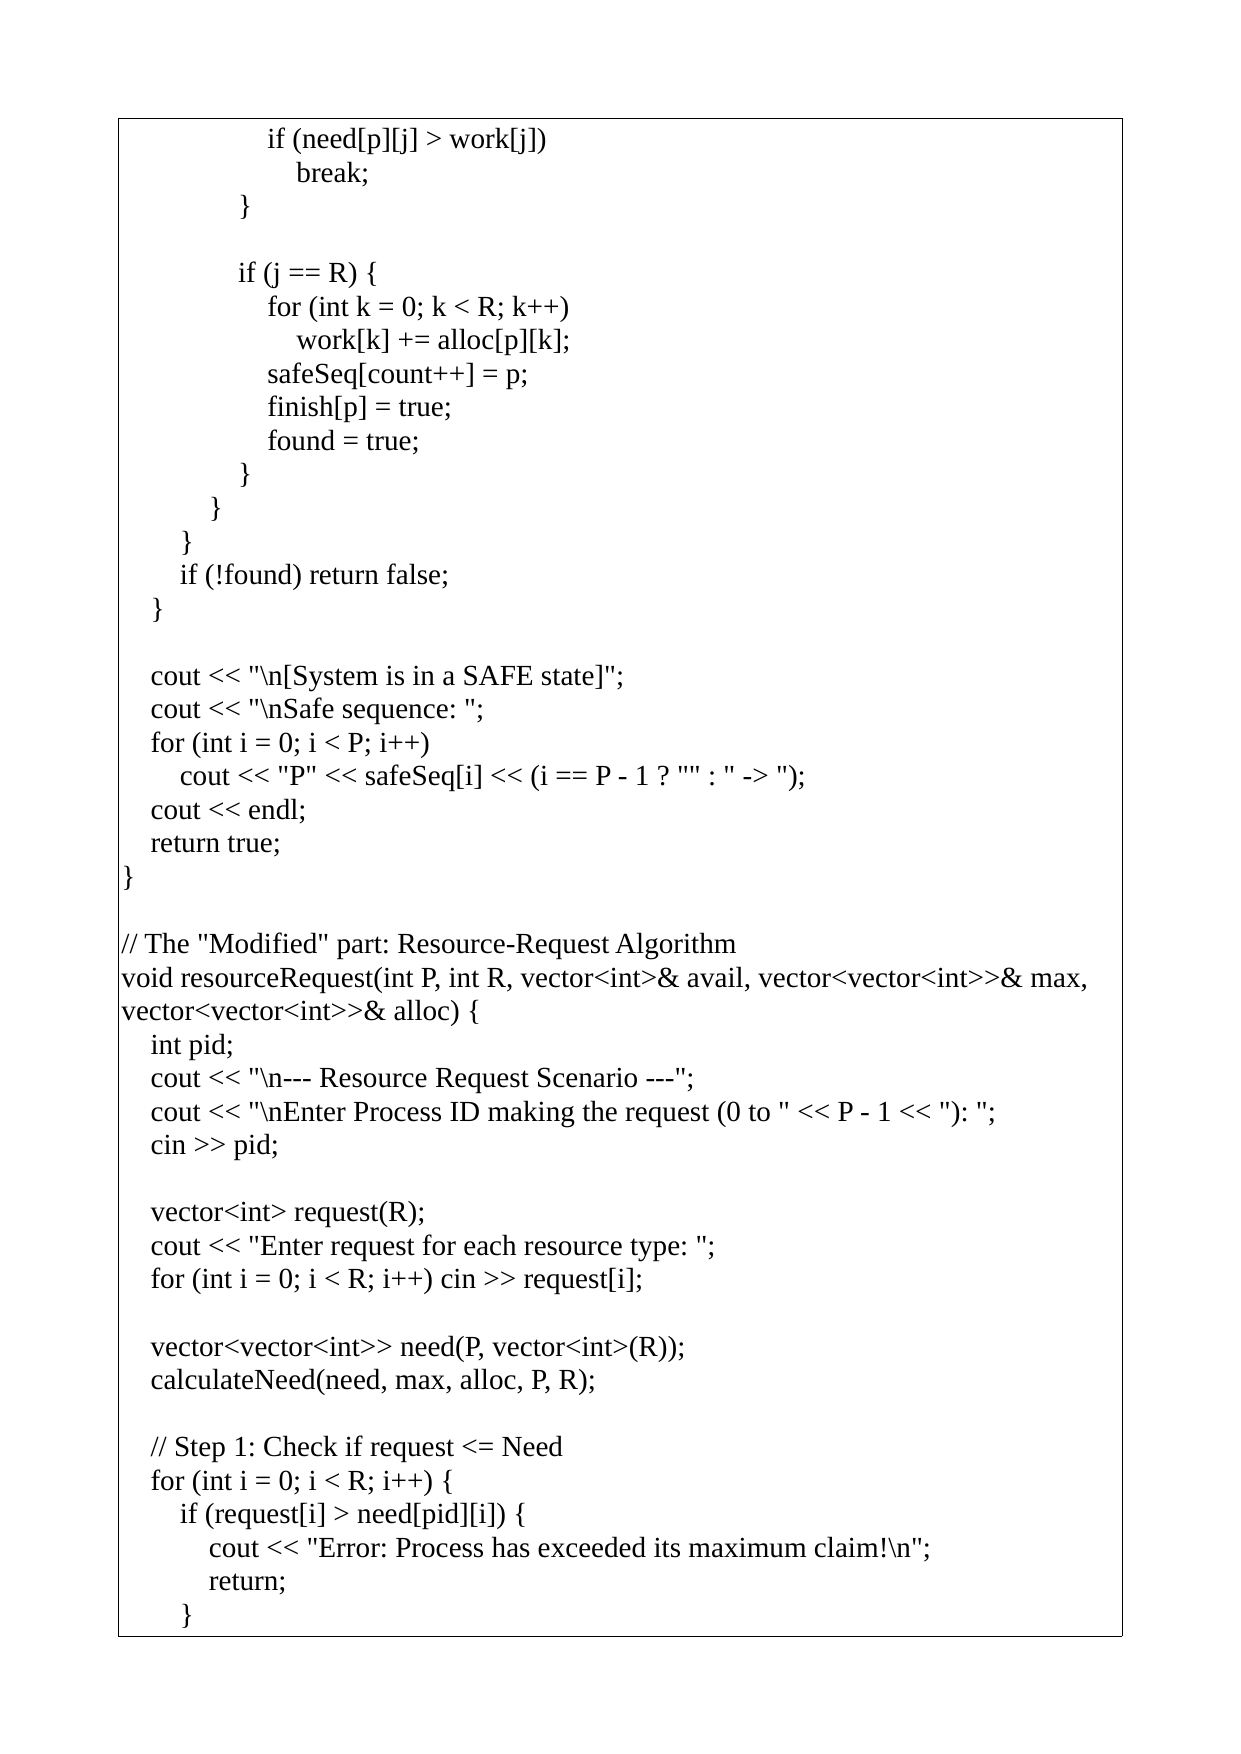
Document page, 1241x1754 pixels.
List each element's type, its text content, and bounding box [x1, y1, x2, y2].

text } [121, 1597, 1119, 1631]
text found = true; [121, 423, 1119, 457]
text work[k] += alloc[p][k]; [121, 322, 1119, 356]
text cout << "Enter request for each resource type: "; [121, 1228, 1119, 1262]
text void resourceRequest(int P, int R, vector<int>& avail, vector<vector<int>>& max, vector<vector<int>>& alloc) { [121, 960, 1119, 1027]
text } [121, 591, 1119, 624]
text calculateNeed(need, max, alloc, P, R); [121, 1362, 1119, 1396]
text for (int i = 0; i < P; i++) [121, 725, 1119, 758]
text } [121, 490, 1119, 524]
text vector<vector<int>> need(P, vector<int>(R)); [121, 1329, 1119, 1362]
text // The "Modified" part: Resource-Request Algorithm [121, 926, 1119, 960]
text cout << "Error: Process has exceeded its maximum claim!\n"; [121, 1530, 1119, 1563]
text if (request[i] > need[pid][i]) { [121, 1496, 1119, 1530]
text } [121, 188, 1119, 222]
text cout << "\nSafe sequence: "; [121, 691, 1119, 725]
text if (!found) return false; [121, 557, 1119, 591]
text cout << "P" << safeSeq[i] << (i == P - 1 ? "" : " -> "); [121, 758, 1119, 792]
text finish[p] = true; [121, 389, 1119, 423]
text for (int i = 0; i < R; i++) cin >> request[i]; [121, 1262, 1119, 1295]
text if (need[p][j] > work[j]) [121, 121, 1119, 155]
text return; [121, 1563, 1119, 1597]
text for (int i = 0; i < R; i++) { [121, 1463, 1119, 1496]
text for (int k = 0; k < R; k++) [121, 289, 1119, 322]
text safeSeq[count++] = p; [121, 356, 1119, 389]
text cout << endl; [121, 792, 1119, 826]
text int pid; [121, 1027, 1119, 1060]
text cout << "\n[System is in a SAFE state]"; [121, 658, 1119, 691]
text cout << "\nEnter Process ID making the request (0 to " << P - 1 << "): "; [121, 1094, 1119, 1127]
text cout << "\n--- Resource Request Scenario ---"; [121, 1060, 1119, 1094]
text // Step 1: Check if request <= Need [121, 1429, 1119, 1463]
text vector<int> request(R); [121, 1194, 1119, 1228]
text break; [121, 155, 1119, 188]
text } [121, 524, 1119, 557]
text if (j == R) { [121, 255, 1119, 289]
text cin >> pid; [121, 1127, 1119, 1161]
text } [121, 457, 1119, 490]
text return true; [121, 826, 1119, 859]
text } [121, 859, 1119, 893]
